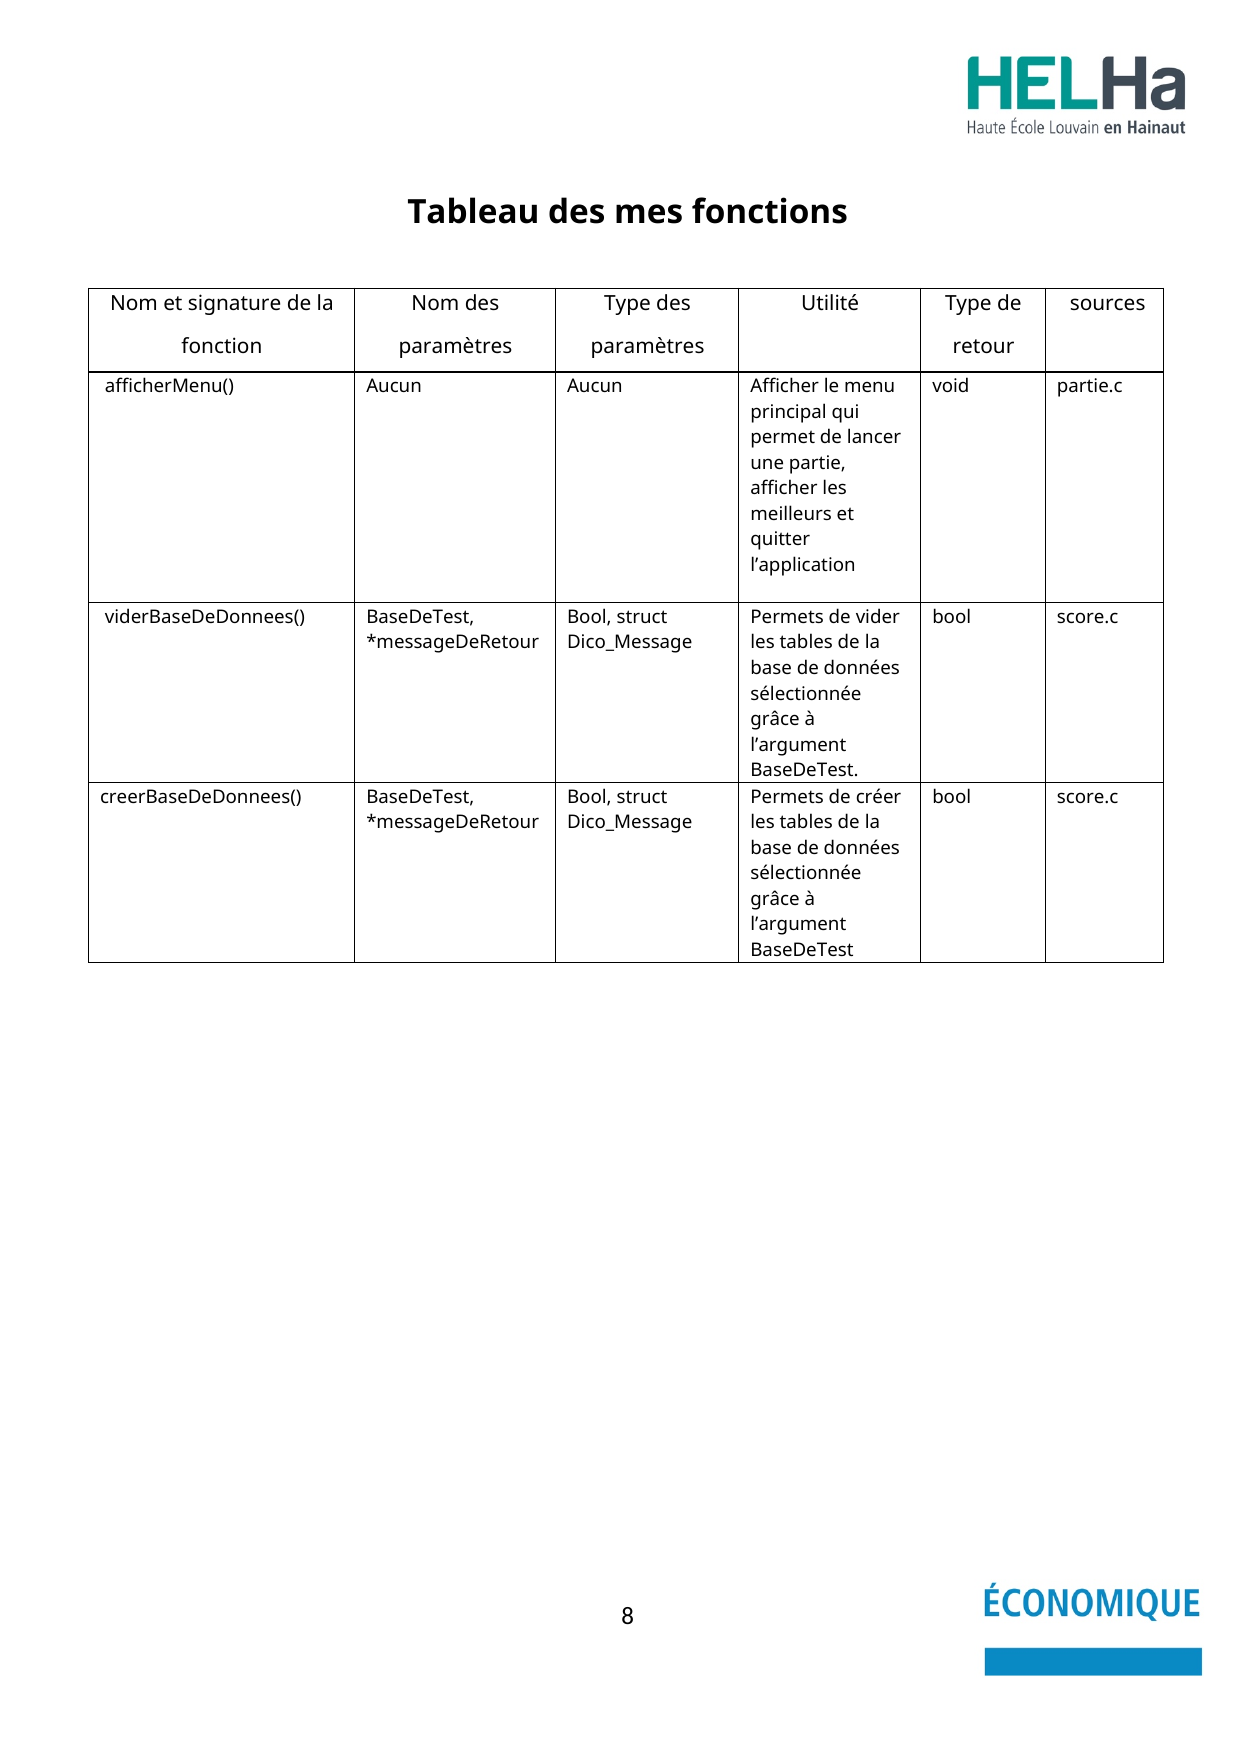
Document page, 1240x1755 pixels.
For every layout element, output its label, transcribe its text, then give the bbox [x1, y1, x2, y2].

table_cell Bool, struct Dico_Message [556, 603, 738, 782]
table_cell afficherMenu() [89, 373, 354, 602]
table_cell BaseDeTest, *messageDeRetour [355, 603, 555, 782]
subtitle Tableau des mes fonctions [88, 188, 1166, 234]
table_cell void [921, 373, 1045, 602]
table_cell Bool, struct Dico_Message [556, 783, 738, 962]
table_cell partie.c [1046, 373, 1163, 602]
table_header Type des paramètres [556, 289, 738, 371]
table_cell BaseDeTest, *messageDeRetour [355, 783, 555, 962]
table_cell creerBaseDeDonnees() [89, 783, 354, 962]
table_cell viderBaseDeDonnees() [89, 603, 354, 782]
table_cell bool [921, 783, 1045, 962]
table_cell score.c [1046, 603, 1163, 782]
table_cell Permets de vider les tables de la base de données sélectionnée grâce à l’argument BaseDeTest. [739, 603, 920, 782]
table_cell Permets de créer les tables de la base de données sélectionnée grâce à l’argument BaseDeTest [739, 783, 920, 962]
table_header Utilité [739, 289, 920, 371]
table_header sources [1046, 289, 1163, 371]
table_header Type de retour [921, 289, 1045, 371]
picture [946, 37, 1203, 153]
table_cell Aucun [355, 373, 555, 602]
table_cell Afficher le menu principal qui permet de lancer une partie, afficher les meilleurs et quitter l’application [739, 373, 920, 602]
table_header Nom des paramètres [355, 289, 555, 371]
table_cell bool [921, 603, 1045, 782]
picture [963, 1579, 1221, 1695]
table_cell Aucun [556, 373, 738, 602]
table_header Nom et signature de la fonction [89, 289, 354, 371]
table_cell score.c [1046, 783, 1163, 962]
